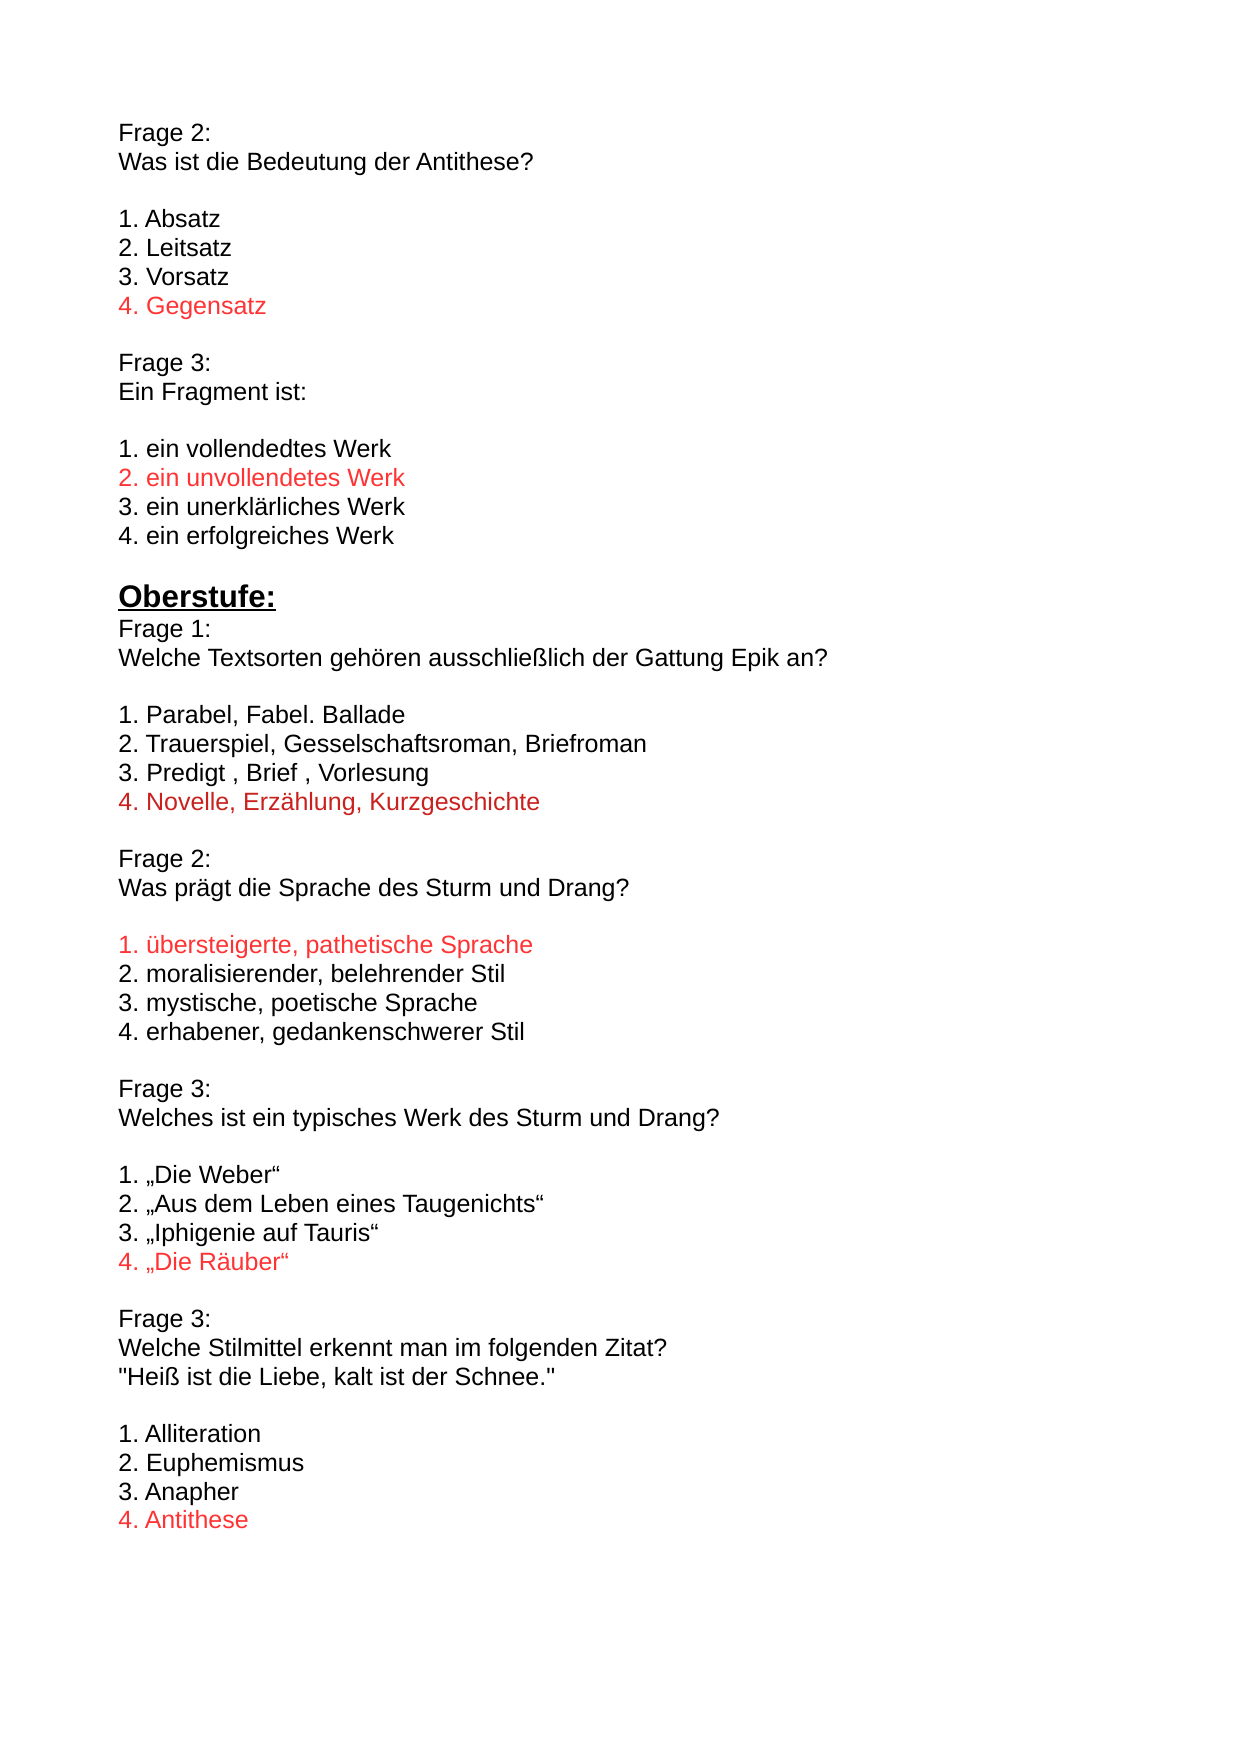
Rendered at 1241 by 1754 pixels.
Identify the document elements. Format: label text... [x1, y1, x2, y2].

text 3. Anapher [118, 1477, 1122, 1505]
text 2. ein unvollendetes Werk [118, 463, 1122, 492]
text 4. Novelle, Erzählung, Kurzgeschichte [118, 787, 1122, 815]
text "Heiß ist die Liebe, kalt ist der Schnee." [118, 1362, 1122, 1390]
text 4. „Die Räuber“ [118, 1247, 1122, 1275]
text Frage 2: [118, 118, 1122, 147]
text 3. „Iphigenie auf Tauris“ [118, 1218, 1122, 1247]
text Oberstufe: [118, 578, 1122, 614]
text Was prägt die Sprache des Sturm und Drang? [118, 873, 1122, 902]
text Frage 2: [118, 844, 1122, 873]
text Frage 3: [118, 1304, 1122, 1333]
text 3. Vorsatz [118, 262, 1122, 291]
text 2. Trauerspiel, Gesselschaftsroman, Briefroman [118, 729, 1122, 758]
text Frage 3: [118, 348, 1122, 377]
text Welches ist ein typisches Werk des Sturm und Drang? [118, 1103, 1122, 1132]
text Welche Stilmittel erkennt man im folgenden Zitat? [118, 1333, 1122, 1362]
text 1. „Die Weber“ [118, 1160, 1122, 1189]
text 2. Leitsatz [118, 233, 1122, 262]
text Welche Textsorten gehören ausschließlich der Gattung Epik an? [118, 643, 1122, 672]
text 2. Euphemismus [118, 1448, 1122, 1477]
text Was ist die Bedeutung der Antithese? [118, 147, 1122, 176]
text Frage 3: [118, 1074, 1122, 1103]
text 3. Predigt , Brief , Vorlesung [118, 758, 1122, 787]
text Frage 1: [118, 614, 1122, 643]
text 1. Parabel, Fabel. Ballade [118, 700, 1122, 729]
text Ein Fragment ist: [118, 377, 1122, 406]
text 2. „Aus dem Leben eines Taugenichts“ [118, 1189, 1122, 1218]
text 1. Absatz [118, 204, 1122, 233]
text 2. moralisierender, belehrender Stil [118, 959, 1122, 988]
text 3. ein unerklärliches Werk [118, 492, 1122, 521]
text 1. Alliteration [118, 1419, 1122, 1448]
text 3. mystische, poetische Sprache [118, 988, 1122, 1017]
text 4. erhabener, gedankenschwerer Stil [118, 1017, 1122, 1045]
text 4. Antithese [118, 1505, 1122, 1534]
text 4. ein erfolgreiches Werk [118, 521, 1122, 549]
text 1. übersteigerte, pathetische Sprache [118, 930, 1122, 959]
text 1. ein vollendedtes Werk [118, 434, 1122, 463]
text 4. Gegensatz [118, 291, 1122, 319]
